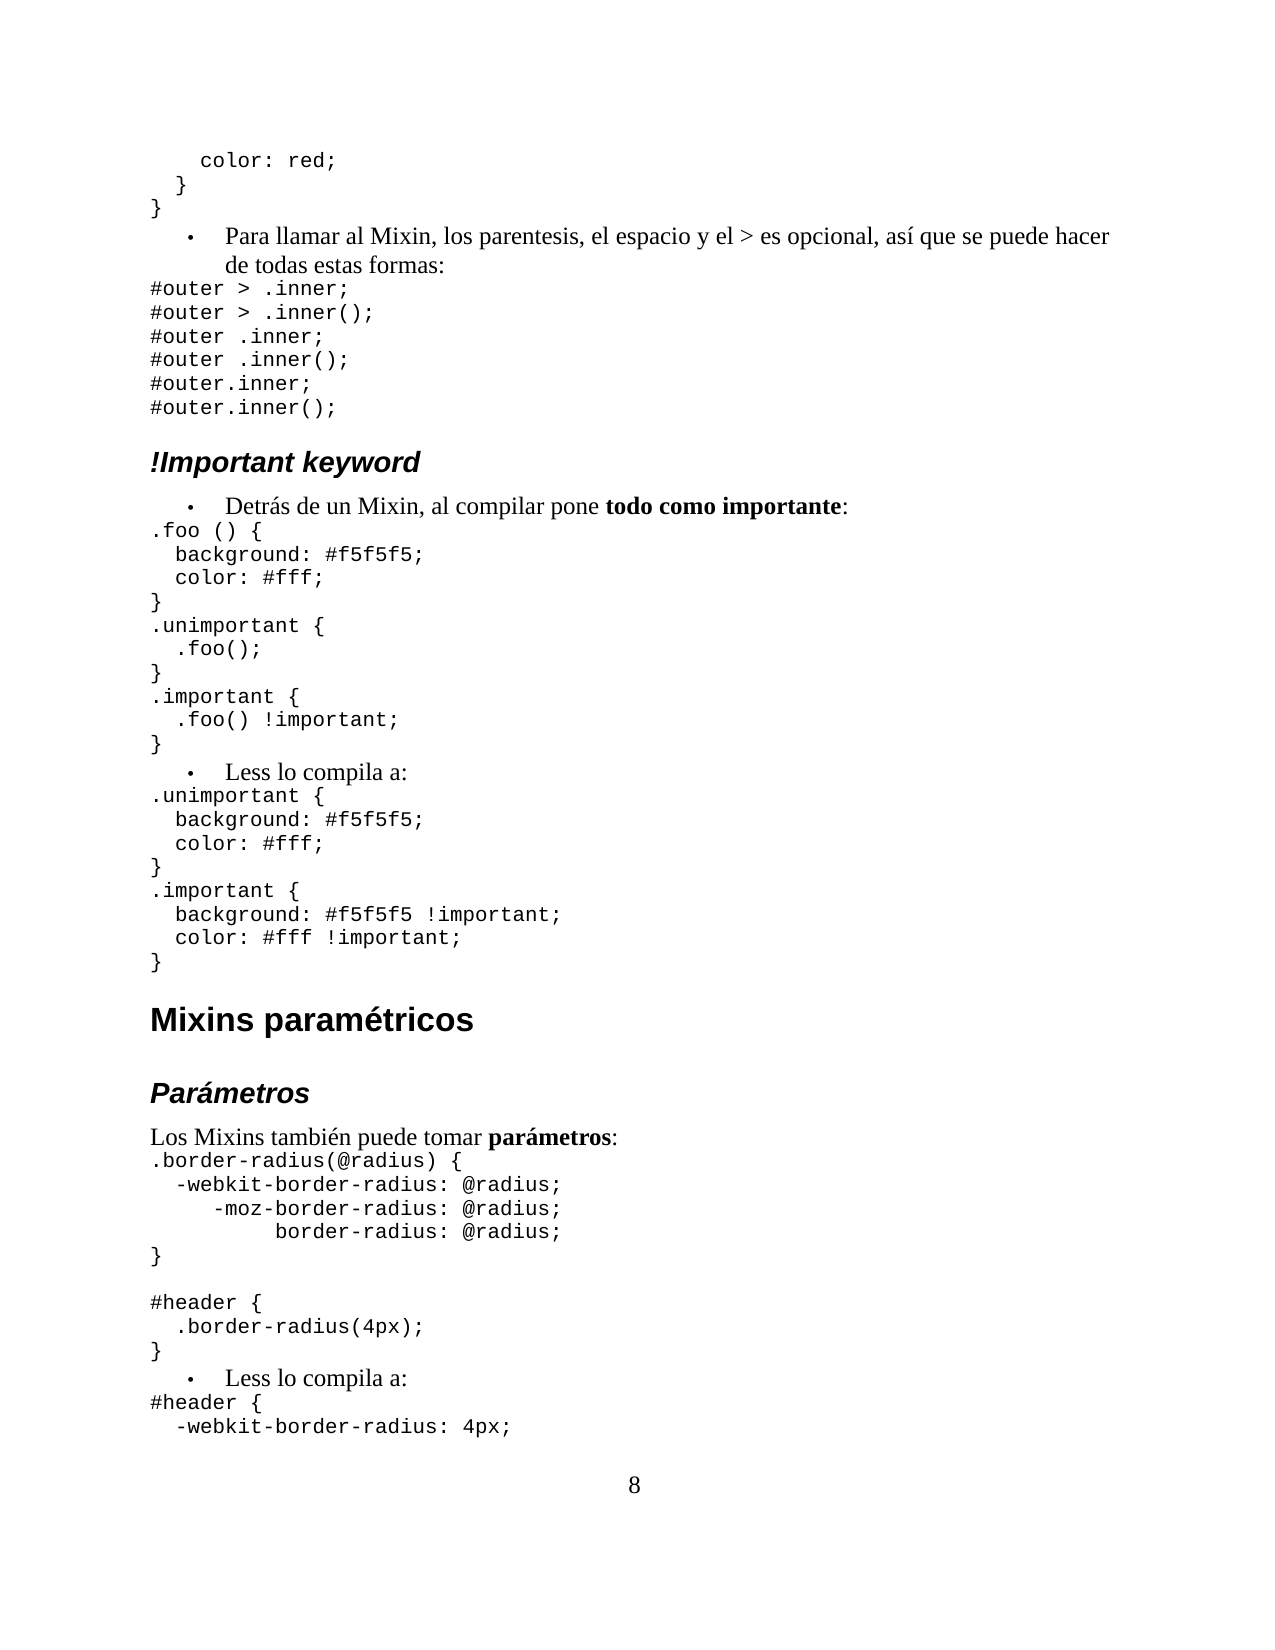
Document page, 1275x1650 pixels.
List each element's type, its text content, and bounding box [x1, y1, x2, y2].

list Para llamar al Mixin, los parentesis, el espacio y el > es opcional, así que se puede hacer de todas estas formas: [187, 221, 1125, 278]
list Detrás de un Mixin, al compilar pone todo como importante: [187, 491, 1125, 520]
text .unimportant { [150, 615, 1125, 638]
text #outer > .inner(); [150, 302, 1125, 326]
text } [150, 856, 1125, 880]
subtitle Mixins paramétricos [150, 999, 1125, 1038]
text -webkit-border-radius: @radius; [150, 1174, 1125, 1198]
subtitle Parámetros [150, 1076, 1125, 1109]
text .foo() !important; [150, 709, 1125, 733]
text } [150, 197, 1125, 221]
subtitle !Important keyword [150, 445, 1125, 479]
text color: red; [150, 150, 1125, 174]
text background: #f5f5f5; [150, 809, 1125, 833]
text Los Mixins también puede tomar parámetros: [150, 1122, 1125, 1150]
text .foo(); [150, 638, 1125, 662]
text .unimportant { [150, 785, 1125, 809]
text -moz-border-radius: @radius; [150, 1198, 1125, 1221]
text .border-radius(@radius) { [150, 1150, 1125, 1174]
text background: #f5f5f5 !important; [150, 903, 1125, 927]
text #outer .inner(); [150, 349, 1125, 373]
text #header { [150, 1392, 1125, 1416]
text .important { [150, 880, 1125, 903]
text #outer .inner; [150, 326, 1125, 349]
text border-radius: @radius; [150, 1221, 1125, 1245]
text background: #f5f5f5; [150, 544, 1125, 567]
text #outer.inner(); [150, 397, 1125, 420]
text #header { [150, 1292, 1125, 1316]
text } [150, 1339, 1125, 1363]
text color: #fff; [150, 567, 1125, 591]
list Less lo compila a: [187, 757, 1125, 785]
text } [150, 733, 1125, 757]
text .border-radius(4px); [150, 1316, 1125, 1339]
text #outer > .inner; [150, 278, 1125, 302]
text } [150, 174, 1125, 197]
text #outer.inner; [150, 373, 1125, 397]
text } [150, 591, 1125, 615]
text color: #fff !important; [150, 927, 1125, 951]
list Less lo compila a: [187, 1363, 1125, 1392]
text -webkit-border-radius: 4px; [150, 1416, 1125, 1439]
text } [150, 951, 1125, 974]
text .foo () { [150, 520, 1125, 544]
text .important { [150, 686, 1125, 709]
text color: #fff; [150, 833, 1125, 856]
text } [150, 1245, 1125, 1269]
text } [150, 662, 1125, 686]
